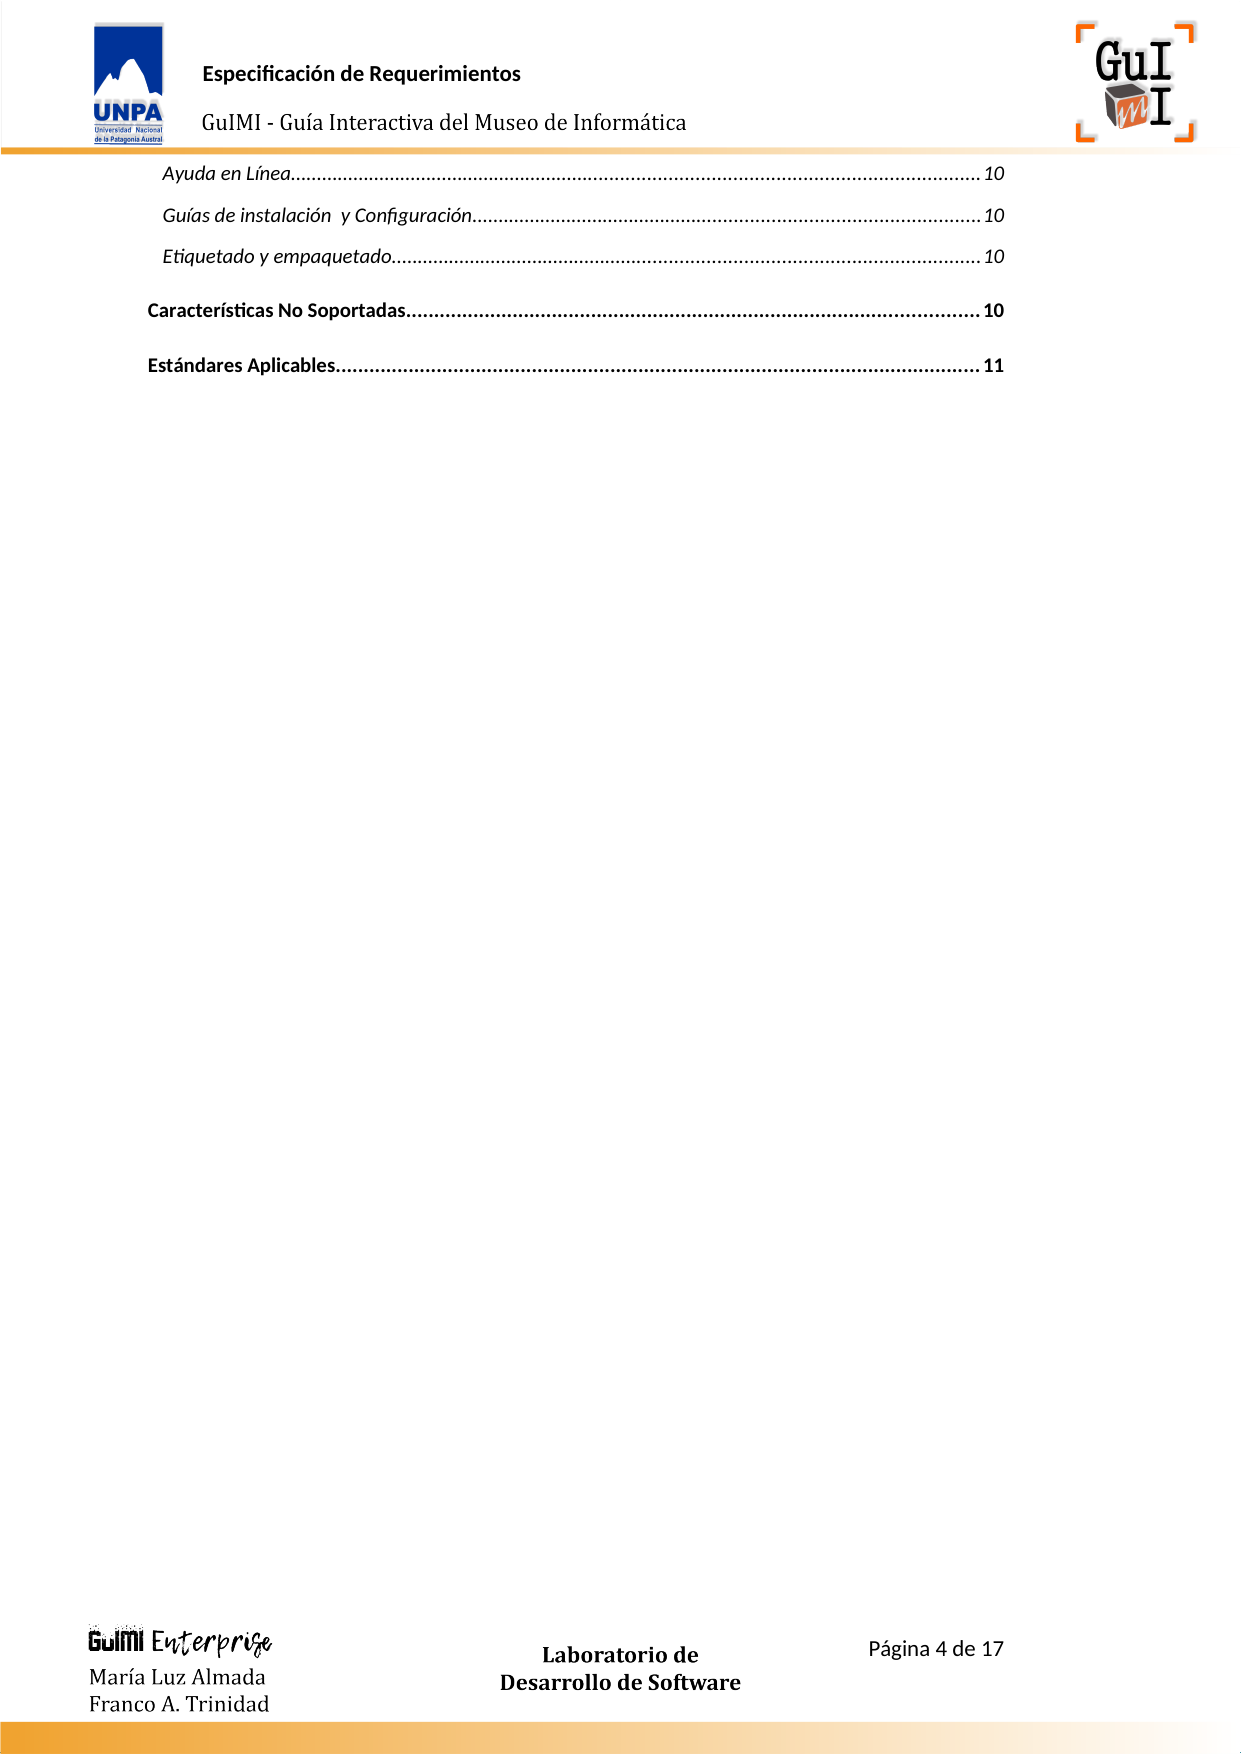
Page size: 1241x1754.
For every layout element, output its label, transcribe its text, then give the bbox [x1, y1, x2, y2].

text Características No Soportadas 10 [148, 298, 1004, 323]
text Estándares Aplicables 11 [148, 352, 1004, 377]
text Etiquetado y empaquetado 10 [162, 243, 1004, 269]
picture [0, 0, 1241, 155]
text Guías de instalación y Configuración. 10 [162, 202, 1004, 227]
picture [0, 1613, 1241, 1754]
text Ayuda en Línea 10 [162, 160, 1004, 186]
